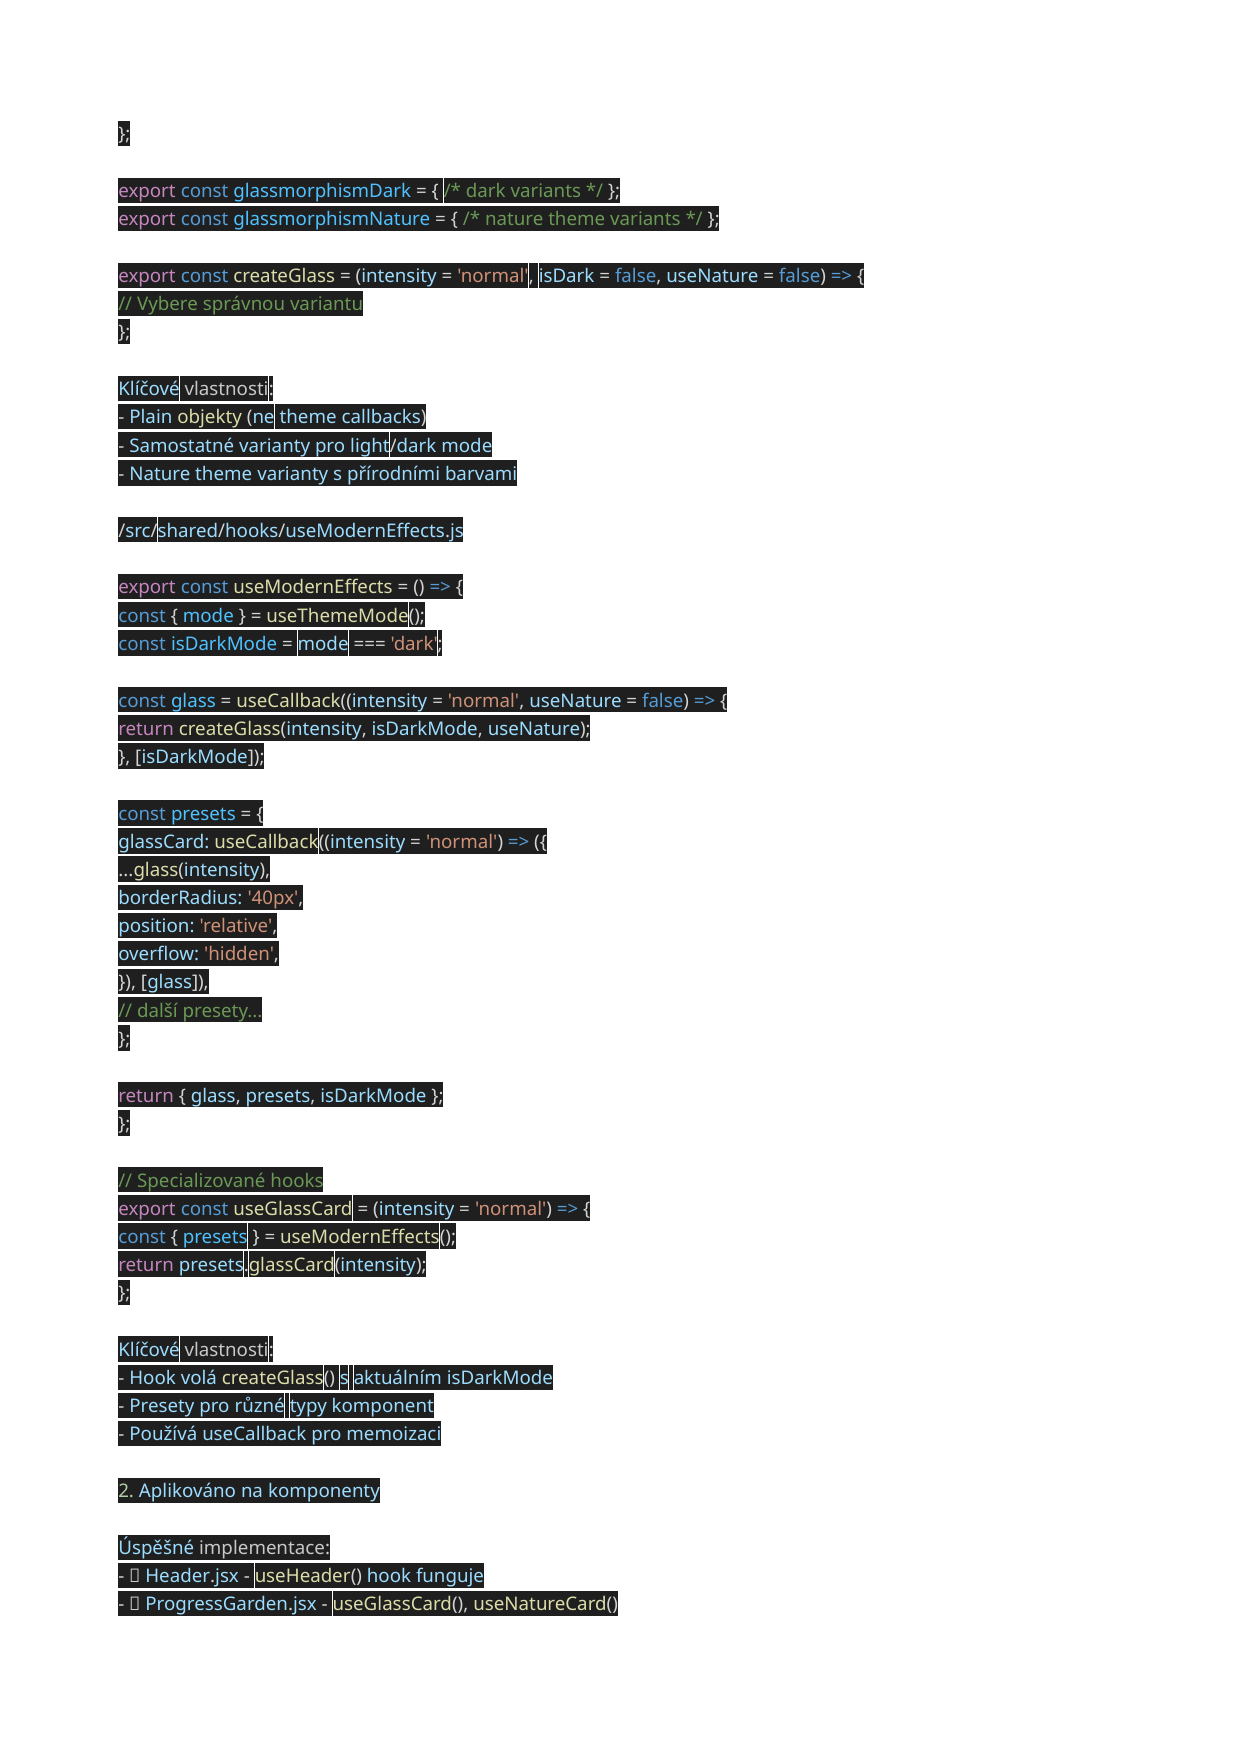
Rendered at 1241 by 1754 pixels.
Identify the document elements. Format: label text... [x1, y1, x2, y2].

text - Nature theme varianty s přírodními barvami [118, 457, 1122, 486]
text }; [118, 1277, 1122, 1305]
text // Specializované hooks [118, 1164, 1122, 1192]
text const { mode } = useThemeMode(); [118, 599, 1122, 627]
text export const useGlassCard = (intensity = 'normal') => { [118, 1192, 1122, 1221]
text /src/shared/hooks/useModernEffects.js [118, 514, 1122, 542]
text position: 'relative', [118, 910, 1122, 938]
text export const createGlass = (intensity = 'normal', isDark = false, useNature = false) => { [118, 260, 1122, 288]
text // Vybere správnou variantu [118, 288, 1122, 316]
text - ✅ ProgressGarden.jsx - useGlassCard(), useNatureCard() [118, 1588, 1122, 1616]
text return presets.glassCard(intensity); [118, 1249, 1122, 1277]
text - ✅ Header.jsx - useHeader() hook funguje [118, 1560, 1122, 1588]
text }; [118, 1022, 1122, 1051]
text }; [118, 118, 1122, 146]
text }; [118, 316, 1122, 344]
text const { presets } = useModernEffects(); [118, 1221, 1122, 1249]
text const isDarkMode = mode === 'dark'; [118, 627, 1122, 656]
text Úspěšné implementace: [118, 1532, 1122, 1560]
text // další presety... [118, 994, 1122, 1022]
text ...glass(intensity), [118, 854, 1122, 882]
text }; [118, 1107, 1122, 1136]
text - Plain objekty (ne theme callbacks) [118, 401, 1122, 429]
text borderRadius: '40px', [118, 882, 1122, 910]
text }, [isDarkMode]); [118, 741, 1122, 769]
text - Presety pro různé typy komponent [118, 1390, 1122, 1418]
text - Samostatné varianty pro light/dark mode [118, 429, 1122, 457]
text const presets = { [118, 797, 1122, 826]
text - Hook volá createGlass() s aktuálním isDarkMode [118, 1362, 1122, 1390]
text const glass = useCallback((intensity = 'normal', useNature = false) => { [118, 684, 1122, 712]
text - Používá useCallback pro memoizaci [118, 1418, 1122, 1446]
text export const glassmorphismDark = { /* dark variants */ }; [118, 175, 1122, 203]
text }), [glass]), [118, 966, 1122, 994]
text overflow: 'hidden', [118, 938, 1122, 966]
text return { glass, presets, isDarkMode }; [118, 1079, 1122, 1107]
text Klíčové vlastnosti: [118, 373, 1122, 401]
text return createGlass(intensity, isDarkMode, useNature); [118, 712, 1122, 741]
text Klíčové vlastnosti: [118, 1334, 1122, 1362]
text export const glassmorphismNature = { /* nature theme variants */ }; [118, 203, 1122, 231]
text glassCard: useCallback((intensity = 'normal') => ({ [118, 826, 1122, 854]
text export const useModernEffects = () => { [118, 571, 1122, 599]
text 2. Aplikováno na komponenty [118, 1475, 1122, 1503]
